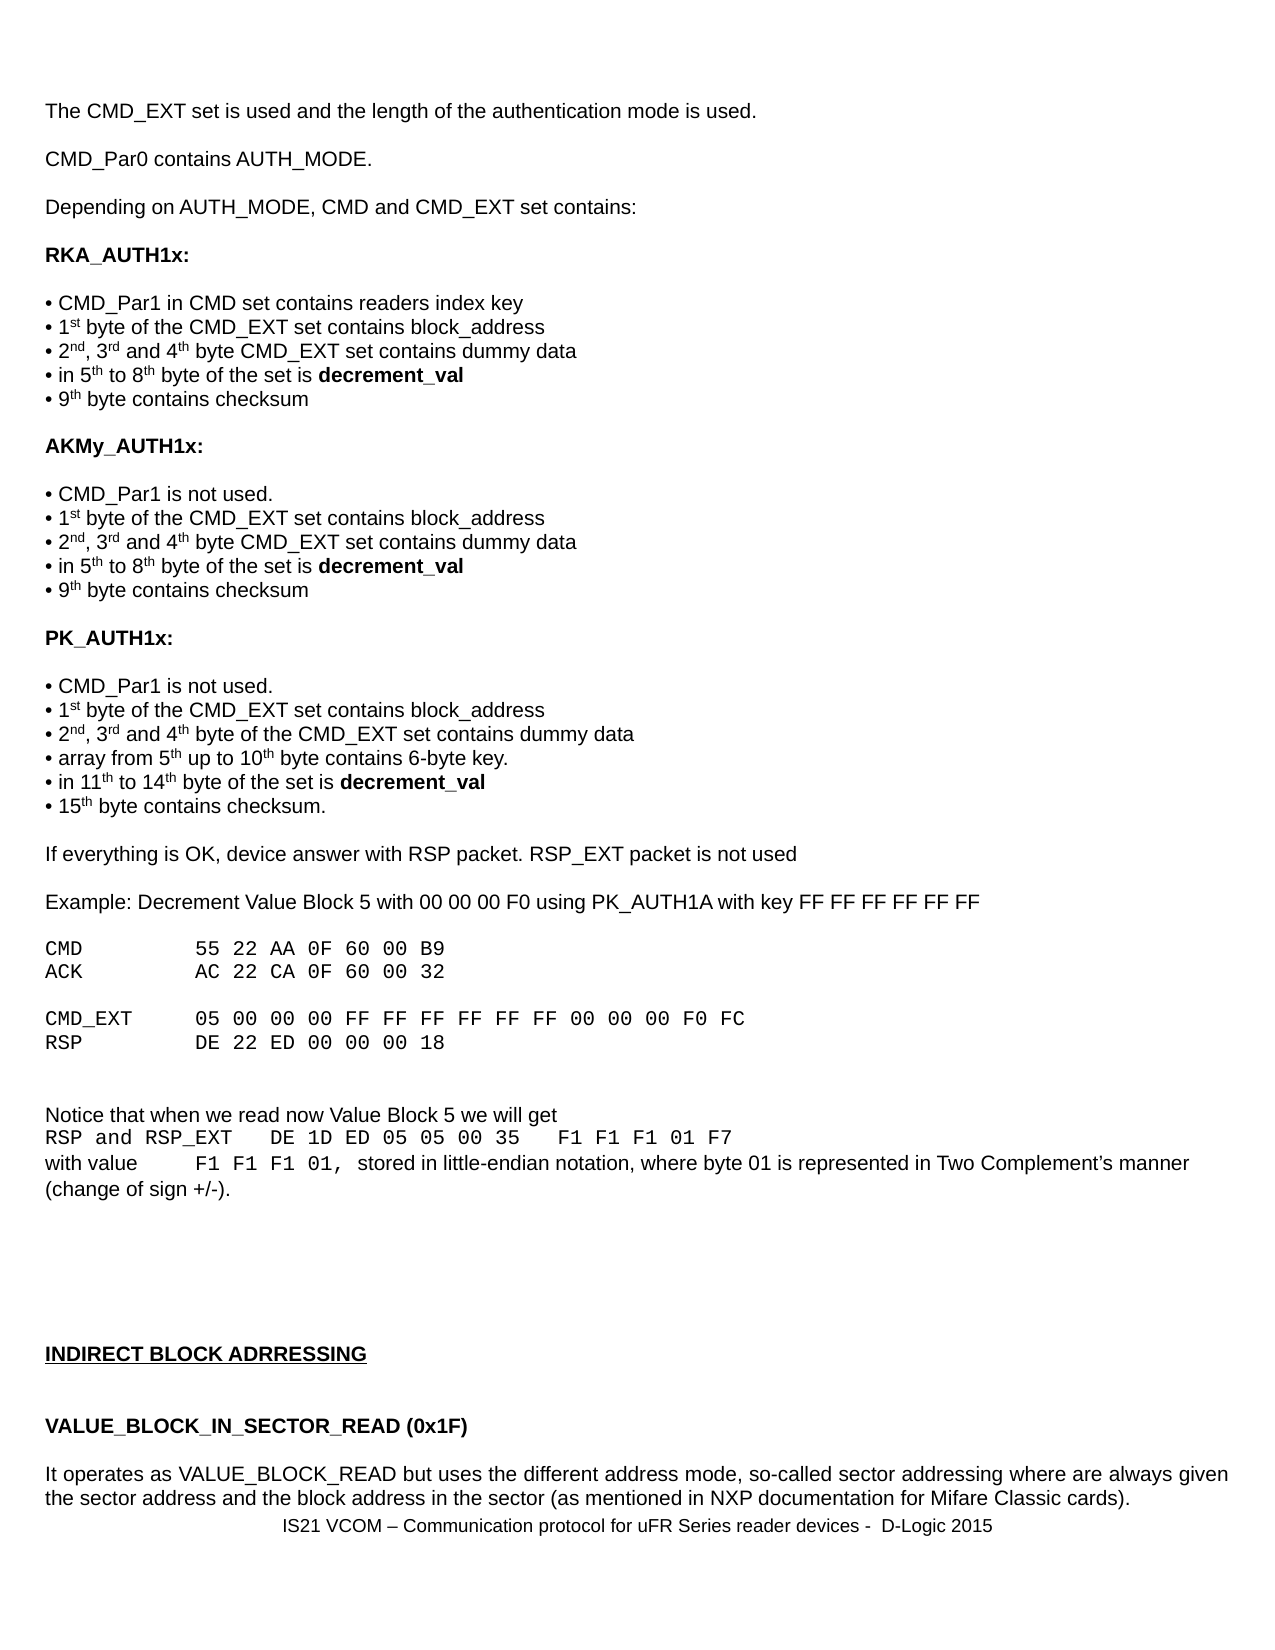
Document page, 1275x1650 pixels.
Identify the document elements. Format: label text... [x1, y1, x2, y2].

text with value F1 F1 F1 01, stored in little-endian notation, where byte 01 is represented in Two Complement’s manner (change of sign +/-). [45, 1151, 1230, 1200]
text RKA_AUTH1x: [45, 243, 1230, 267]
text • 1st byte of the CMD_EXT set contains block_address [45, 314, 1230, 338]
text AKMy_AUTH1x: [45, 434, 1230, 458]
text Notice that when we read now Value Block 5 we will get [45, 1103, 1230, 1127]
text • array from 5th up to 10th byte contains 6-byte key. [45, 746, 1230, 770]
text • 9th byte contains checksum [45, 578, 1230, 602]
text • 1st byte of the CMD_EXT set contains block_address [45, 506, 1230, 530]
text CMD_EXT 05 00 00 00 FF FF FF FF FF FF 00 00 00 F0 FC [45, 1008, 1230, 1032]
text It operates as VALUE_BLOCK_READ but uses the different address mode, so-called sector addressing where are always given the sector address and the block address in the sector (as mentioned in NXP documentation for Mifare Classic cards). [45, 1462, 1230, 1510]
text VALUE_BLOCK_IN_SECTOR_READ (0x1F) [45, 1414, 1230, 1438]
text ACK AC 22 CA 0F 60 00 32 [45, 961, 1230, 985]
text • CMD_Par1 is not used. [45, 674, 1230, 698]
text • in 5th to 8th byte of the set is decrement_val [45, 554, 1230, 578]
text RSP DE 22 ED 00 00 00 18 [45, 1032, 1230, 1056]
text • in 5th to 8th byte of the set is decrement_val [45, 362, 1230, 386]
text If everything is OK, device answer with RSP packet. RSP_EXT packet is not used [45, 842, 1230, 866]
text PK_AUTH1x: [45, 626, 1230, 650]
text • 15th byte contains checksum. [45, 794, 1230, 818]
text INDIRECT BLOCK ADRRESSING [45, 1342, 1230, 1366]
text • 2nd, 3rd and 4th byte CMD_EXT set contains dummy data [45, 338, 1230, 362]
text The CMD_EXT set is used and the length of the authentication mode is used. [45, 99, 1230, 123]
text • 2nd, 3rd and 4th byte CMD_EXT set contains dummy data [45, 530, 1230, 554]
text CMD_Par0 contains AUTH_MODE. [45, 147, 1230, 171]
text Depending on AUTH_MODE, CMD and CMD_EXT set contains: [45, 195, 1230, 219]
text • CMD_Par1 in CMD set contains readers index key [45, 291, 1230, 314]
text • 1st byte of the CMD_EXT set contains block_address [45, 698, 1230, 722]
text • in 11th to 14th byte of the set is decrement_val [45, 770, 1230, 794]
text • 9th byte contains checksum [45, 386, 1230, 410]
text • CMD_Par1 is not used. [45, 482, 1230, 506]
text • 2nd, 3rd and 4th byte of the CMD_EXT set contains dummy data [45, 722, 1230, 746]
text CMD 55 22 AA 0F 60 00 B9 [45, 937, 1230, 961]
text RSP and RSP_EXT DE 1D ED 05 05 00 35 F1 F1 F1 01 F7 [45, 1127, 1230, 1151]
text Example: Decrement Value Block 5 with 00 00 00 F0 using PK_AUTH1A with key FF FF FF FF FF FF [45, 889, 1230, 913]
